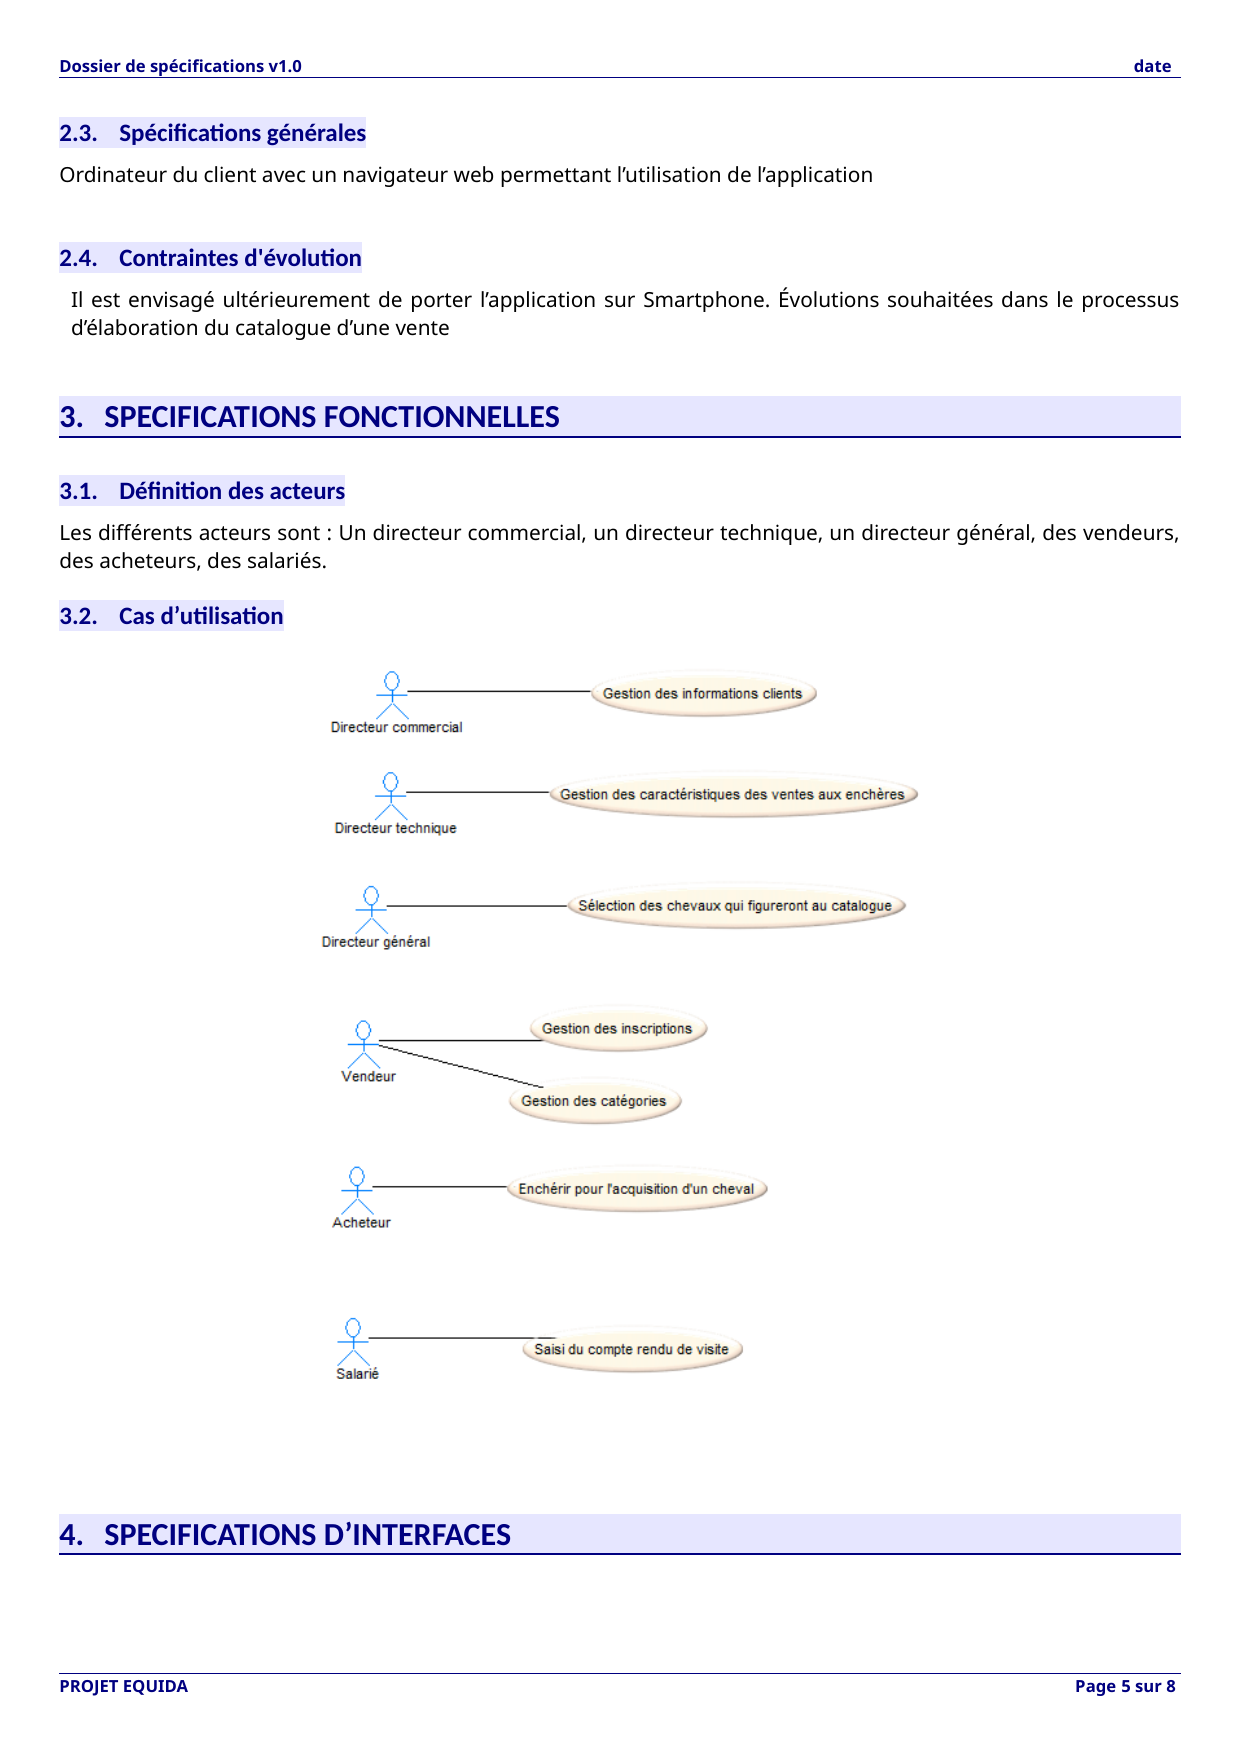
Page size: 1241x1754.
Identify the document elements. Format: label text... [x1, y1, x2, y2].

picture [291, 643, 949, 1432]
subtitle Spécifications générales [366, 117, 1181, 148]
text Il est envisagé ultérieurement de porter l’application sur Smartphone. Évolutions souhaitées dans le processus d’élaboration du catalogue d’une vente [71, 285, 1181, 342]
subtitle SPECIFICATIONS D’INTERFACES [59, 1514, 1181, 1553]
subtitle Définition des acteurs [345, 475, 1181, 506]
text Ordinateur du client avec un navigateur web permettant l’utilisation de l’application [59, 160, 1181, 189]
text Les différents acteurs sont : Un directeur commercial, un directeur technique, un directeur général, des vendeurs, des acheteurs, des salariés. [59, 518, 1181, 575]
subtitle Cas d’utilisation [284, 600, 1181, 631]
subtitle SPECIFICATIONS FONCTIONNELLES [59, 396, 1181, 436]
subtitle Contraintes d'évolution [362, 242, 1181, 273]
